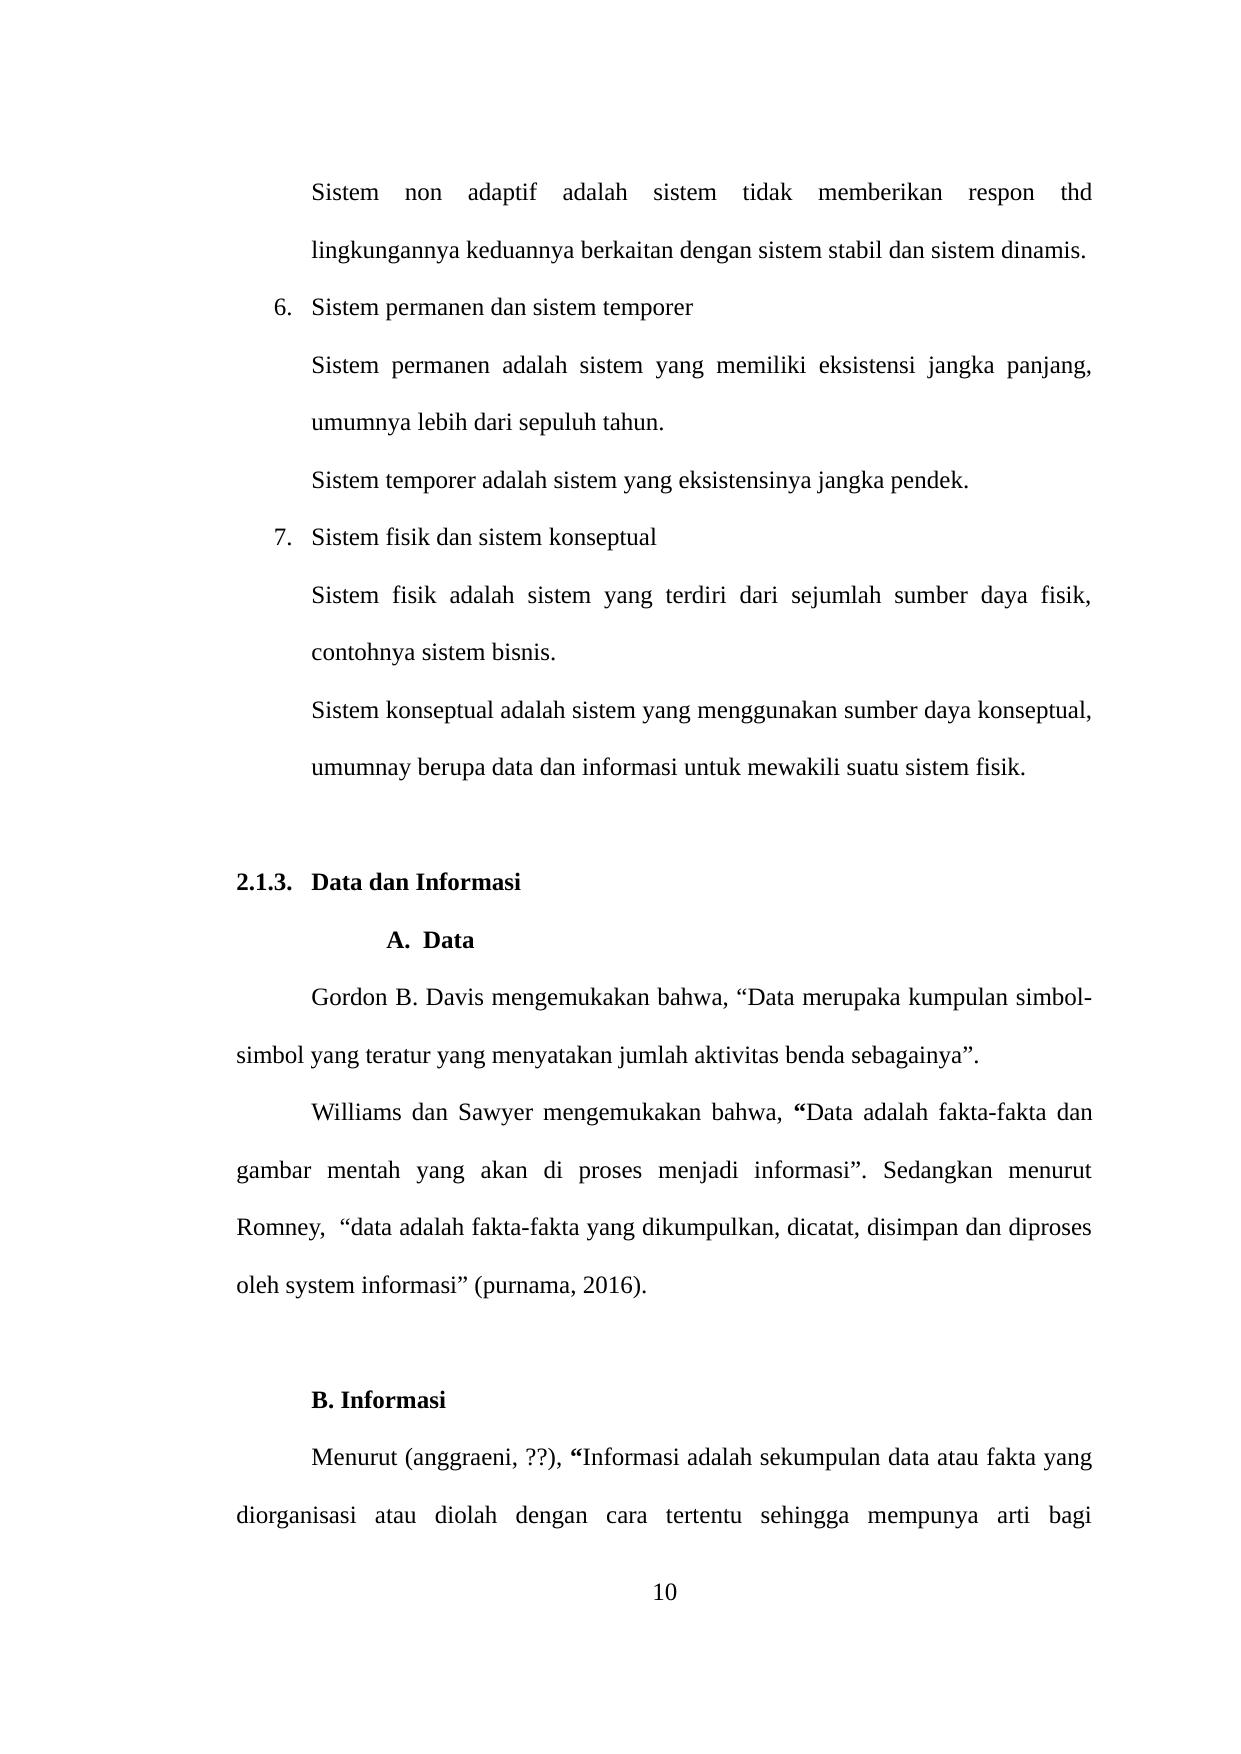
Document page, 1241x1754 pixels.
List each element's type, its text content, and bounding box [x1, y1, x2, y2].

list Sistem konseptual adalah sistem yang menggunakan sumber daya konseptual, umumnay berupa data dan informasi untuk mewakili suatu sistem fisik. [274, 695, 1093, 781]
text 2.1.3. Data dan Informasi [236, 867, 1093, 896]
text Gordon B. Davis mengemukakan bahwa, “Data merupaka kumpulan simbol-simbol yang teratur yang menyatakan jumlah aktivitas benda sebagainya”. [236, 982, 1093, 1068]
text A. Data [236, 925, 1093, 953]
text Menurut (anggraeni, ??), “Informasi adalah sekumpulan data atau fakta yang diorganisasi atau diolah dengan cara tertentu sehingga mempunya arti bagi [236, 1442, 1093, 1528]
list Sistem permanen adalah sistem yang memiliki eksistensi jangka panjang, umumnya lebih dari sepuluh tahun. [274, 350, 1093, 436]
list Sistem temporer adalah sistem yang eksistensinya jangka pendek. [274, 465, 1093, 493]
list Sistem permanen dan sistem temporer [274, 292, 1093, 321]
text B. Informasi [236, 1385, 1093, 1413]
list Sistem non adaptif adalah sistem tidak memberikan respon thd lingkungannya keduannya berkaitan dengan sistem stabil dan sistem dinamis. [274, 177, 1093, 263]
list Sistem fisik adalah sistem yang terdiri dari sejumlah sumber daya fisik, contohnya sistem bisnis. [274, 580, 1093, 666]
list Sistem fisik dan sistem konseptual [274, 522, 1093, 551]
text Williams dan Sawyer mengemukakan bahwa, “Data adalah fakta-fakta dan gambar mentah yang akan di proses menjadi informasi”. Sedangkan menurut Romney, “data adalah fakta-fakta yang dikumpulkan, dicatat, disimpan dan diproses oleh system informasi” (purnama, 2016). [236, 1097, 1093, 1298]
